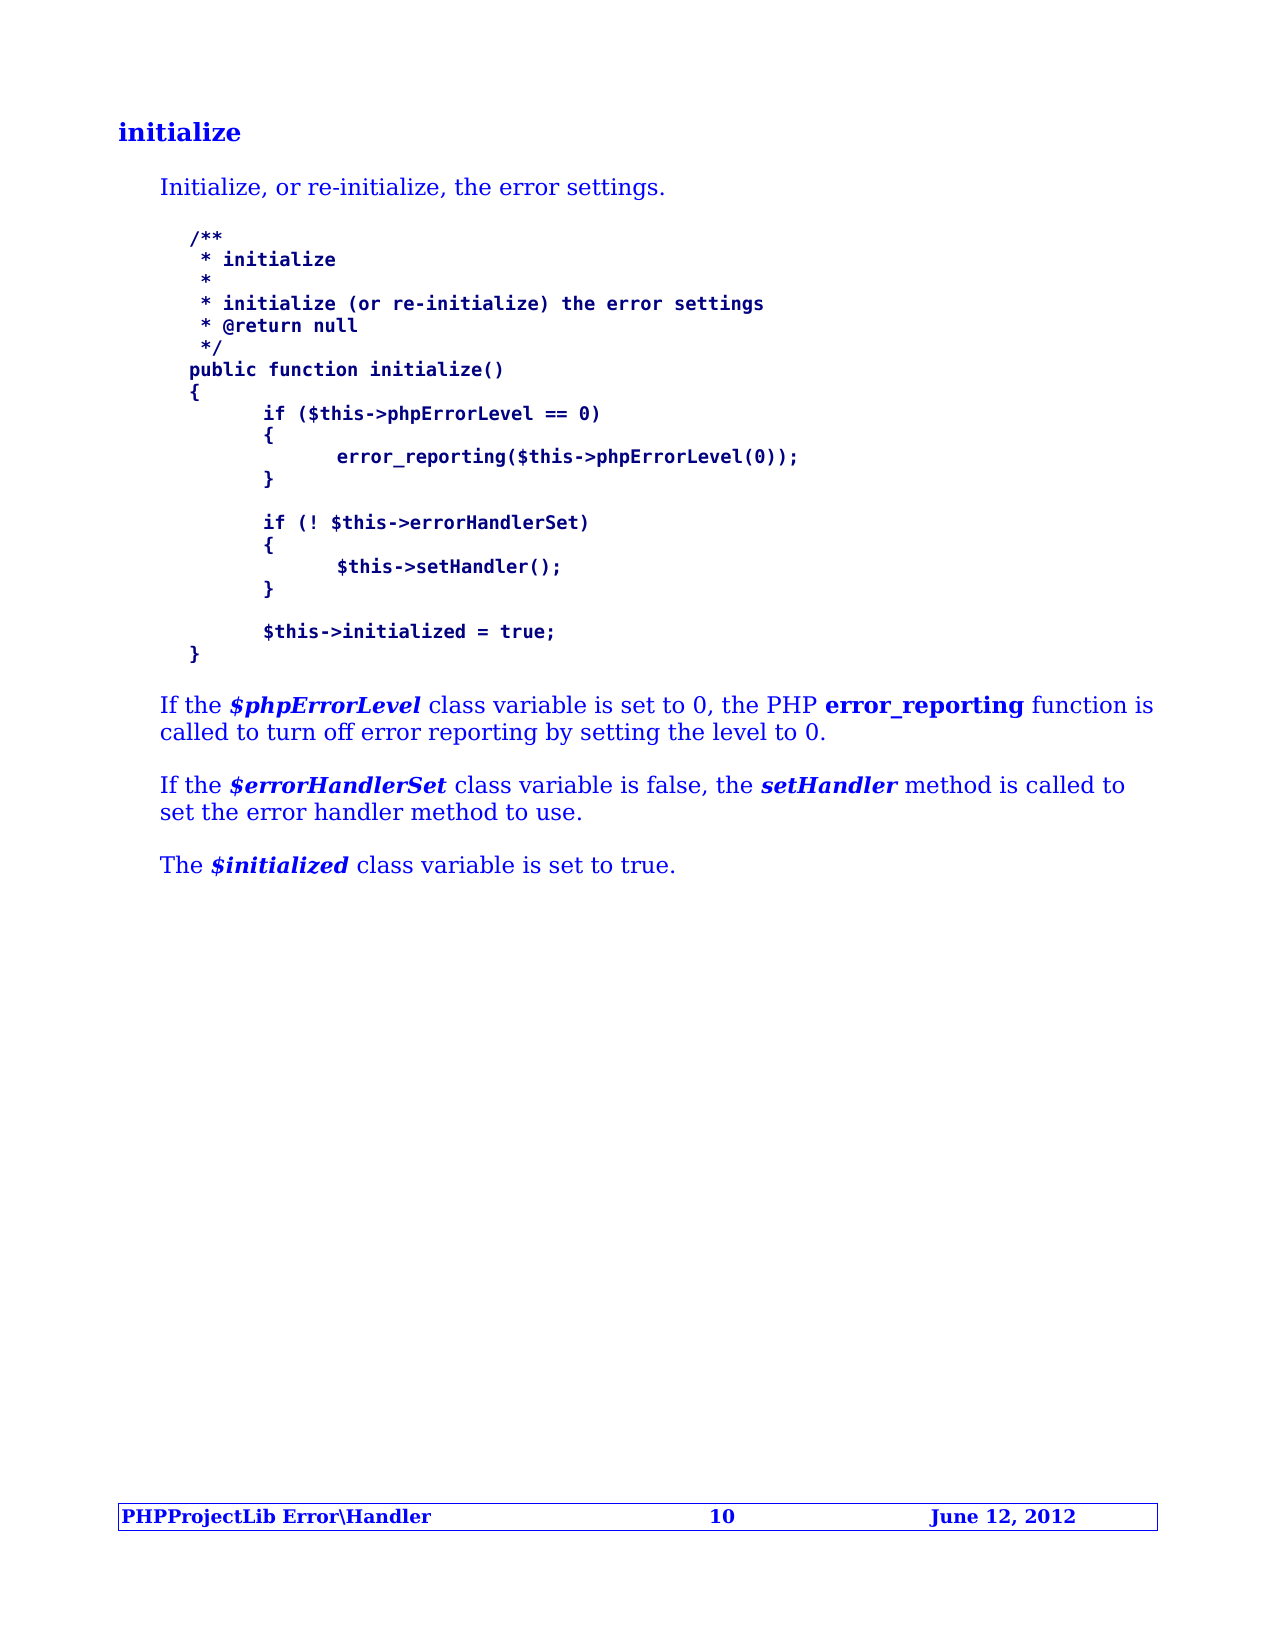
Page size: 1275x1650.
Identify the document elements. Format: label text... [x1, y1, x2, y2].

list * initialize [189, 249, 1157, 271]
list * initialize (or re-initialize) the error settings [189, 293, 1157, 315]
list { [189, 381, 1157, 402]
list { [189, 424, 1157, 446]
list $this->initialized = true; [189, 621, 1157, 643]
text If the $errorHandlerSet class variable is false, the setHandler method is called to set the error handler method to use. [159, 772, 1157, 825]
list } [189, 577, 1157, 599]
text If the $phpErrorLevel class variable is set to 0, the PHP error_reporting function is called to turn off error reporting by setting the level to 0. [159, 692, 1157, 745]
title initialize [118, 118, 1157, 147]
list { [189, 534, 1157, 556]
list /** [189, 227, 1157, 249]
list * @return null [189, 315, 1157, 337]
text The $initialized class variable is set to true. [159, 852, 1157, 879]
text Initialize, or re-initialize, the error settings. [159, 174, 1157, 201]
list if ($this->phpErrorLevel == 0) [189, 402, 1157, 424]
list } [189, 468, 1157, 490]
list } [189, 643, 1157, 665]
list error_reporting($this->phpErrorLevel(0)); [189, 446, 1157, 468]
list */ [189, 337, 1157, 359]
list * [189, 271, 1157, 293]
list $this->setHandler(); [189, 556, 1157, 577]
list public function initialize() [189, 359, 1157, 381]
list if (! $this->errorHandlerSet) [189, 512, 1157, 534]
